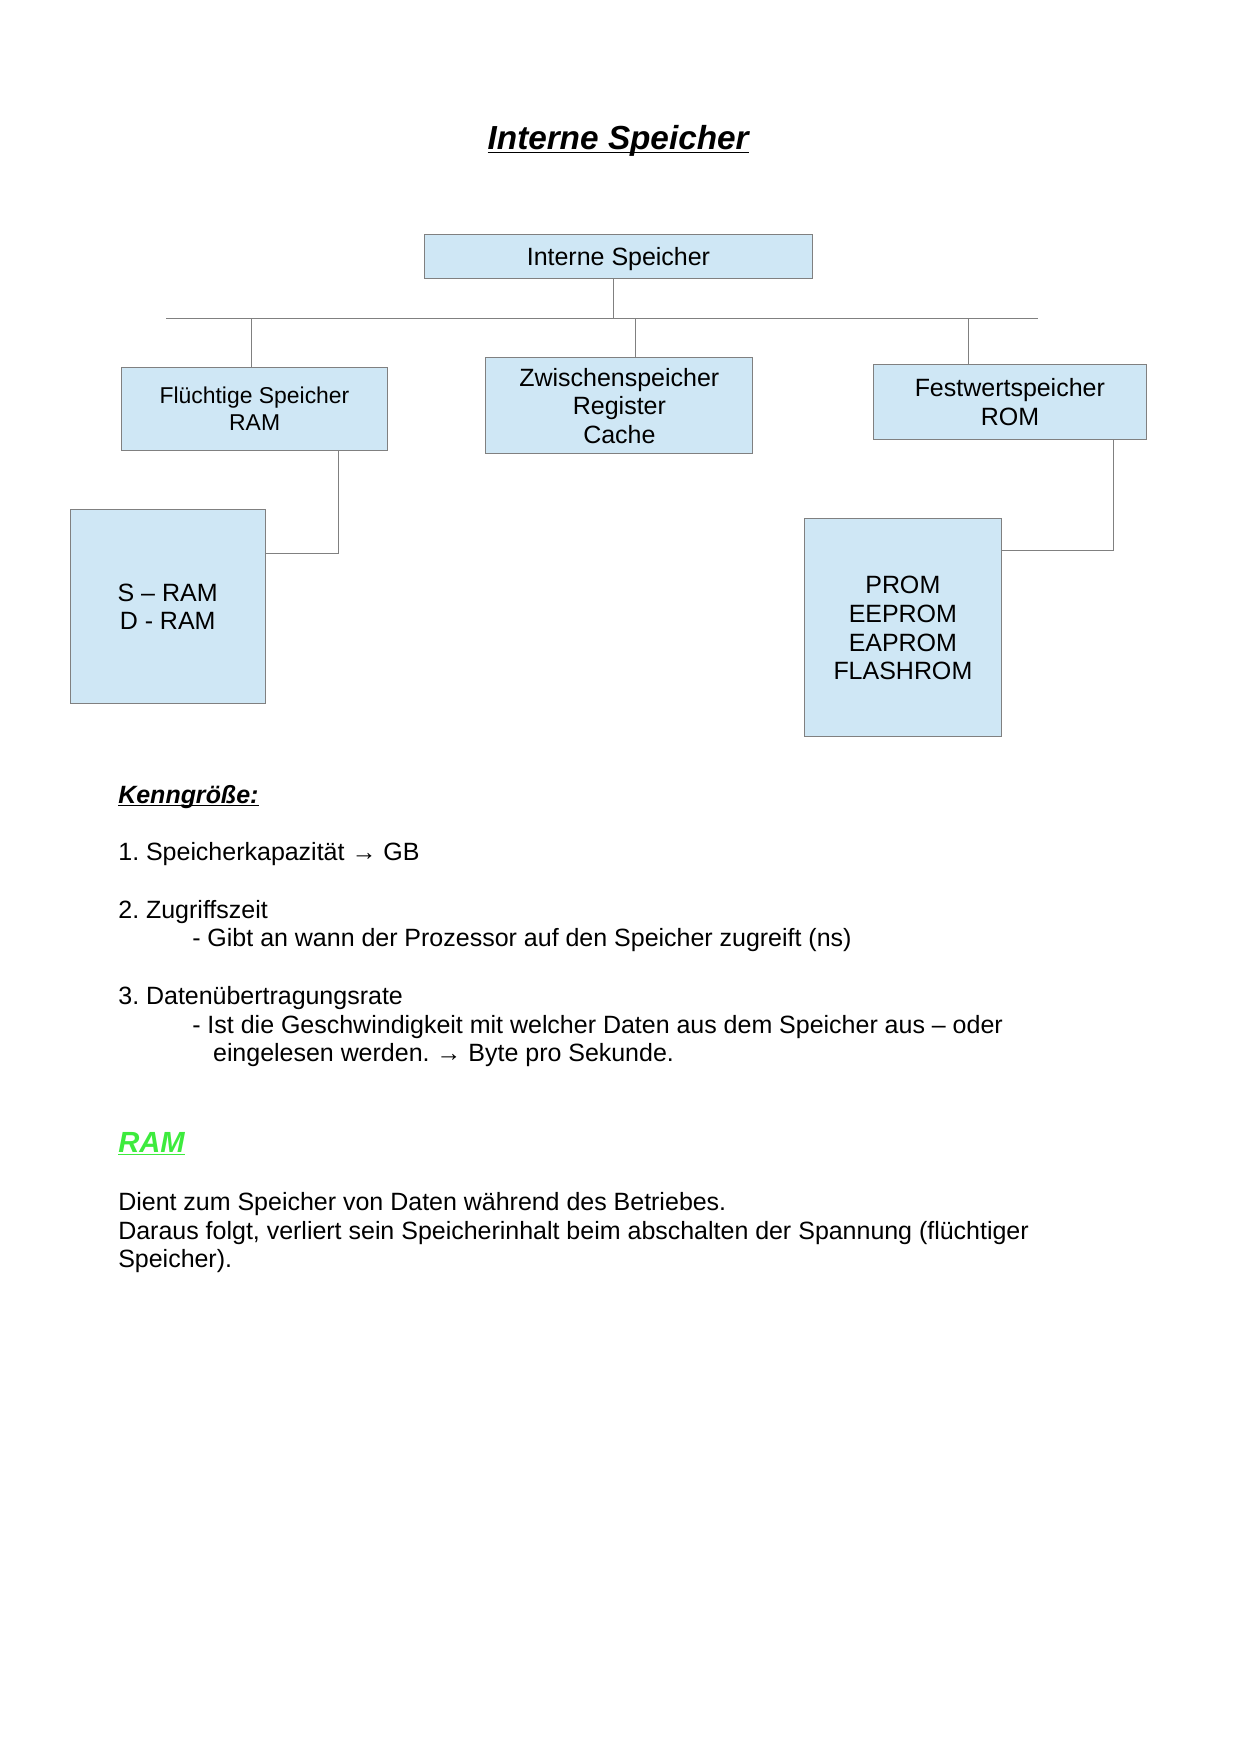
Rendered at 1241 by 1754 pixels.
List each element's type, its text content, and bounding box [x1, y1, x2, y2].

text Dient zum Speicher von Daten während des Betriebes. [118, 1187, 1122, 1216]
text RAM [118, 1125, 1122, 1158]
text Daraus folgt, verliert sein Speicherinhalt beim abschalten der Spannung (flüchtiger Speicher). [118, 1216, 1122, 1273]
text 1. Speicherkapazität → GB [118, 837, 1122, 866]
text - Ist die Geschwindigkeit mit welcher Daten aus dem Speicher aus – oder eingelesen werden. → Byte pro Sekunde. [118, 1010, 1122, 1067]
text - Gibt an wann der Prozessor auf den Speicher zugreift (ns) [118, 923, 1122, 952]
text Kenngröße: [118, 780, 1122, 808]
text 3. Datenübertragungsrate [118, 981, 1122, 1010]
text Interne Speicher [118, 118, 1122, 157]
text 2. Zugriffszeit [118, 895, 1122, 923]
